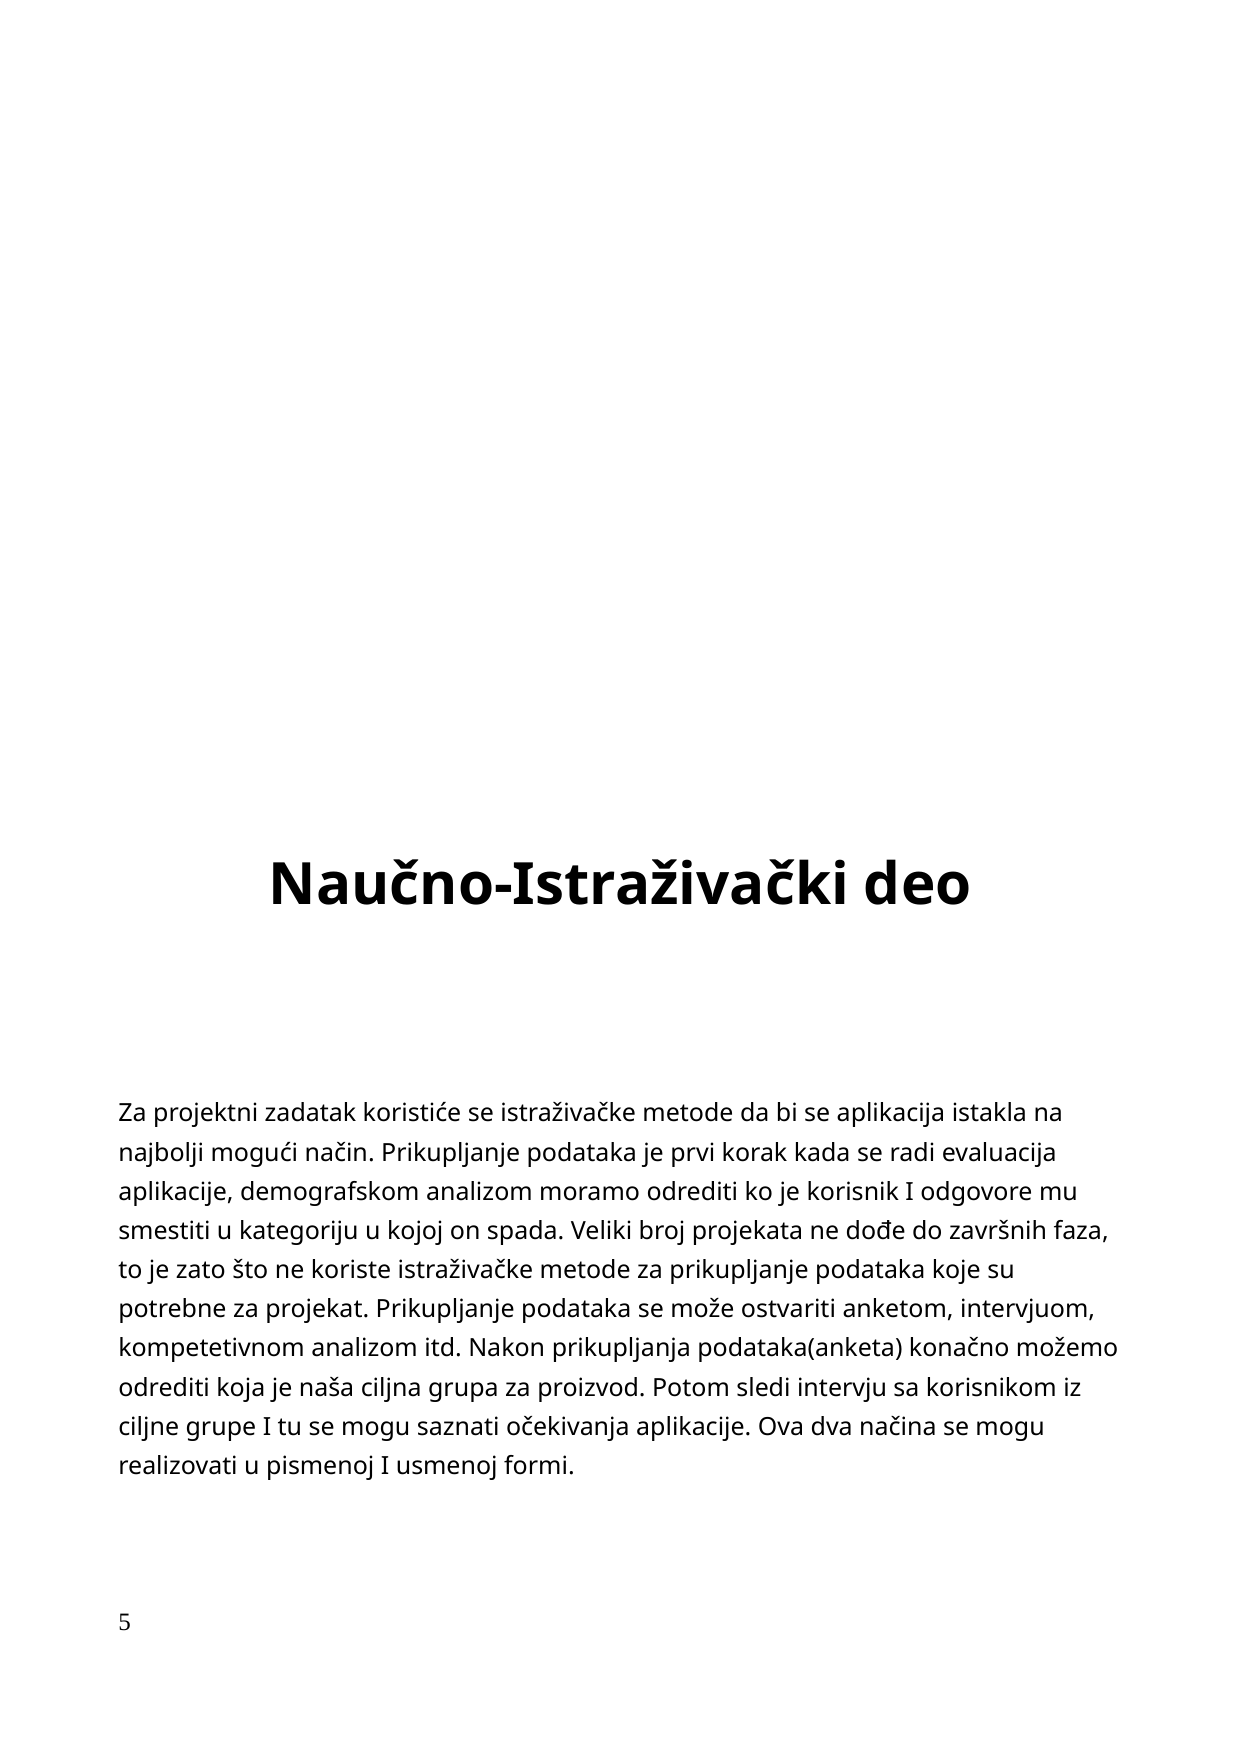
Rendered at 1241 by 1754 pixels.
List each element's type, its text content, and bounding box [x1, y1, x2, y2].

text Za projektni zadatak koristiće se istraživačke metode da bi se aplikacija istakla na najbolji mogući način. Prikupljanje podataka je prvi korak kada se radi evaluacija aplikacije, demografskom analizom moramo odrediti ko je korisnik I odgovore mu smestiti u kategoriju u kojoj on spada. Veliki broj projekata ne dođe do završnih faza, to je zato što ne koriste istraživačke metode za prikupljanje podataka koje su potrebne za projekat. Prikupljanje podataka se može ostvariti anketom, intervjuom, kompetetivnom analizom itd. Nakon prikupljanja podataka(anketa) konačno možemo odrediti koja je naša ciljna grupa za proizvod. Potom sledi intervju sa korisnikom iz ciljne grupe I tu se mogu saznati očekivanja aplikacije. Ova dva načina se mogu realizovati u pismenoj I usmenoj formi. [118, 1095, 1122, 1482]
title Naučno-Istraživački deo [118, 842, 1122, 921]
